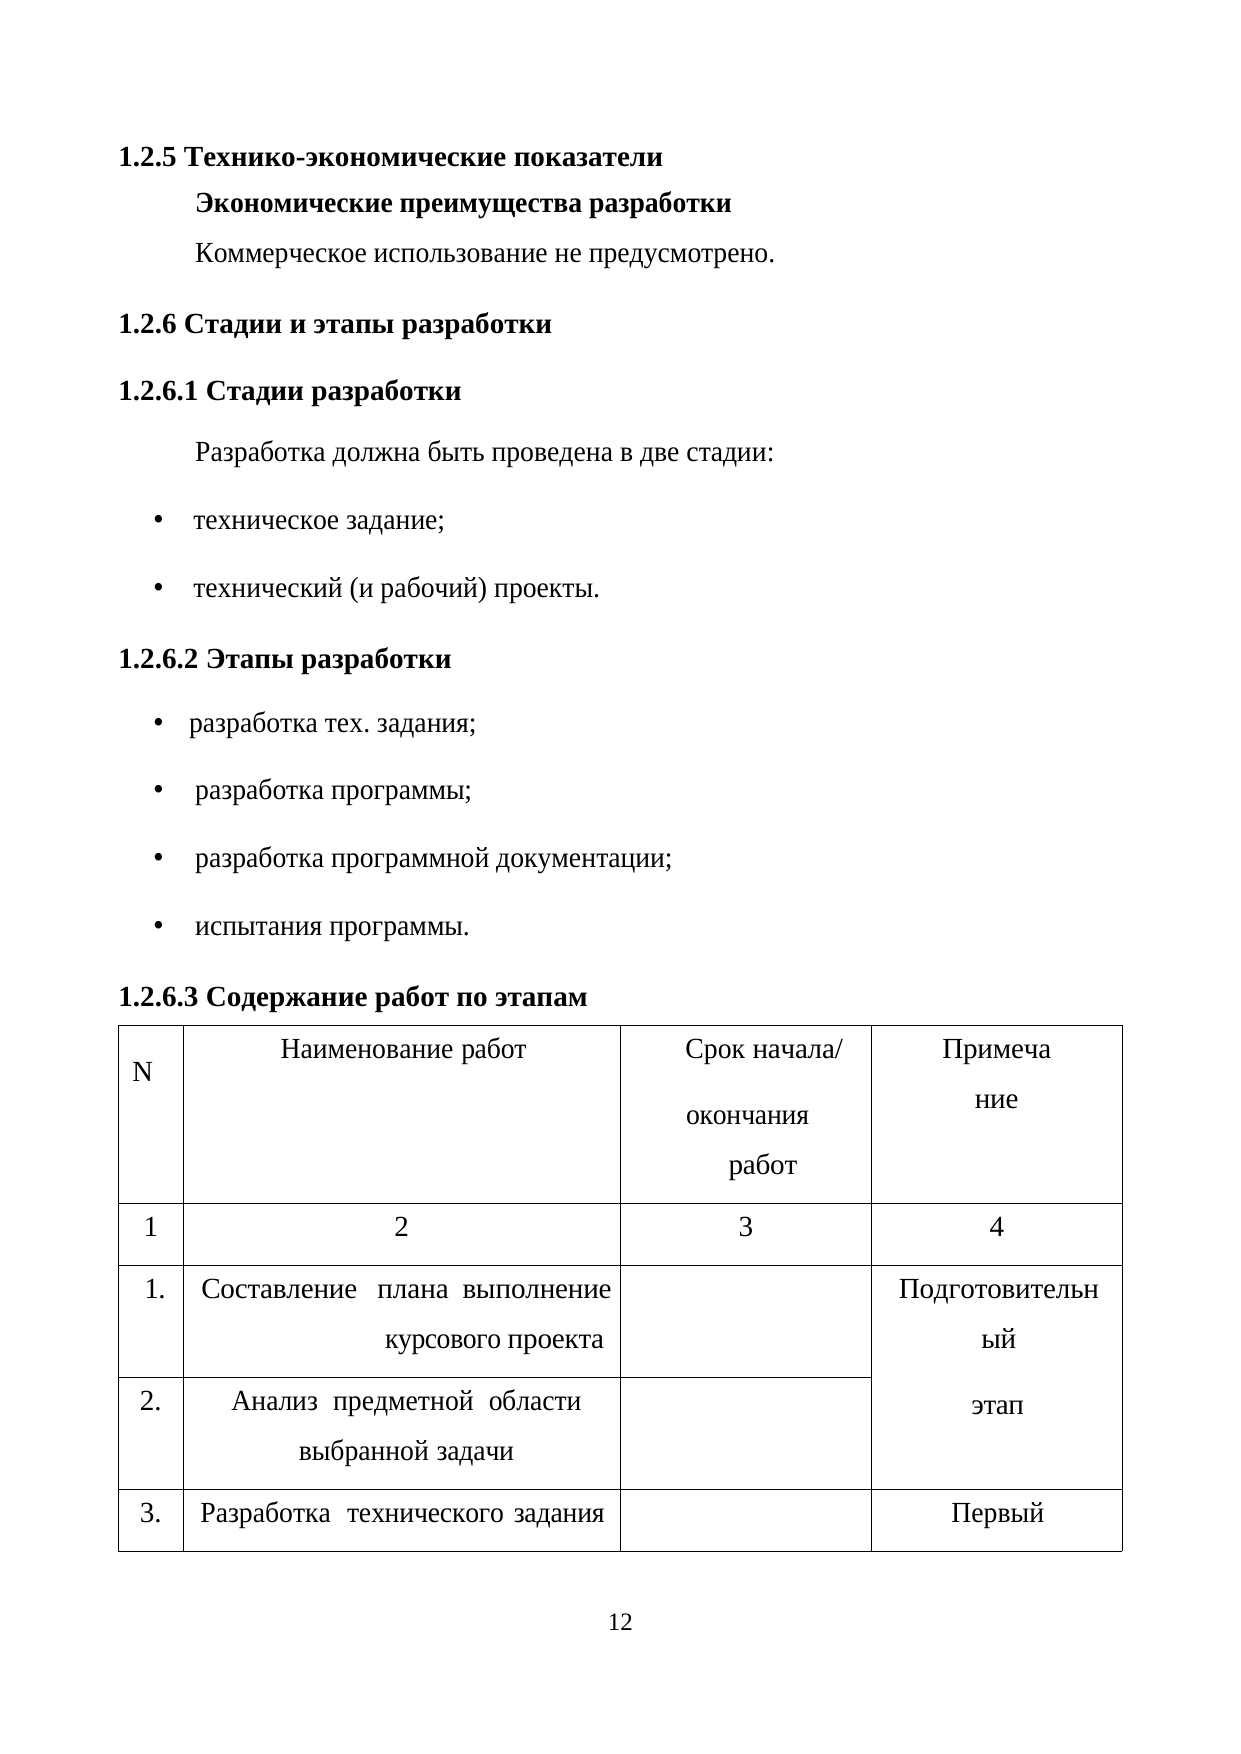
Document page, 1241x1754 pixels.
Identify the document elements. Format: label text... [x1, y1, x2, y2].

table_cell Анализ предметной области выбранной задачи [184, 1378, 620, 1489]
text Разработка должна быть проведена в две стадии: [118, 434, 1122, 468]
table_cell 1 [119, 1204, 183, 1265]
subtitle Экономические преимущества разработки [118, 185, 797, 218]
list разработка программы; [153, 772, 1122, 806]
table_header Наименование работ [184, 1026, 620, 1203]
table_cell 2 [184, 1204, 620, 1265]
table_header Срок начала/ окончания работ [621, 1026, 871, 1203]
table_cell Первый [872, 1490, 1122, 1551]
subtitle 1.2.6.2 Этапы разработки [118, 641, 1122, 675]
table_cell 3 [621, 1204, 871, 1265]
table_cell 4 [872, 1204, 1122, 1265]
subtitle технический (и рабочий) проекты. [153, 570, 1122, 604]
subtitle 1.2.6.1 Стадии разработки [118, 373, 1122, 407]
table_cell 2. [119, 1378, 183, 1489]
table_cell [621, 1378, 871, 1489]
table_cell 1. [119, 1266, 183, 1377]
table_cell Разработка технического задания [184, 1490, 620, 1551]
table_header Примечание [872, 1026, 1122, 1203]
subtitle 1.2.6 Стадии и этапы разработки [118, 306, 1122, 340]
subtitle 1.2.6.3 Содержание работ по этапам [118, 979, 1122, 1013]
table_header N [119, 1026, 183, 1203]
subtitle 1.2.5 Технико-экономические показатели [118, 139, 1122, 172]
table_cell [621, 1266, 871, 1377]
list техническое задание; [153, 502, 1122, 536]
list разработка программной документации; [153, 840, 1122, 874]
table_cell [621, 1490, 871, 1551]
subtitle Коммерческое использование не предусмотрено. [118, 235, 797, 269]
list разработка тех. задания; [153, 705, 1122, 738]
subtitle испытания программы. [153, 908, 1122, 942]
table_cell Подготовительный этап [872, 1266, 1122, 1489]
table_cell Составление плана выполнение курсового проекта [184, 1266, 620, 1377]
table_cell 3. [119, 1490, 183, 1551]
